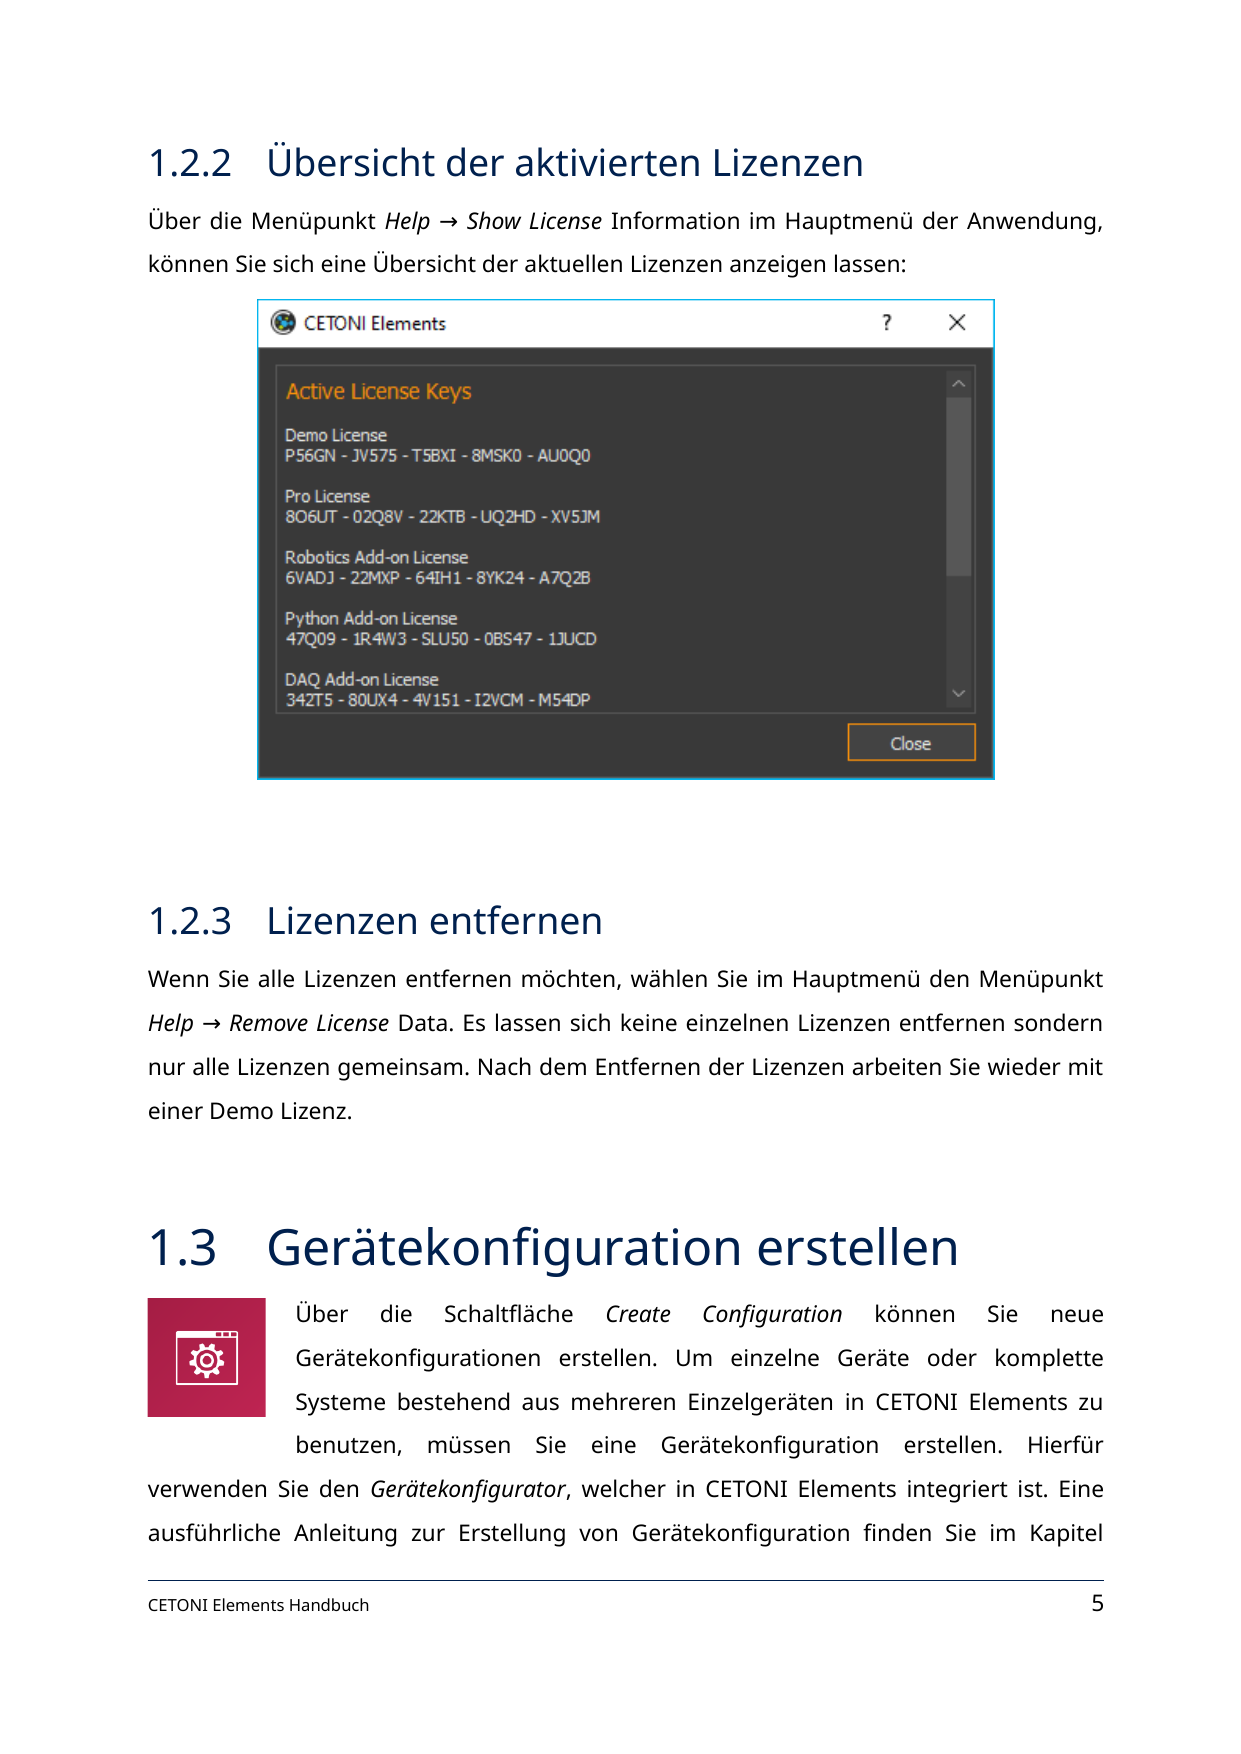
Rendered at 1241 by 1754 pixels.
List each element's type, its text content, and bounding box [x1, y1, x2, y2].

text Über die Schaltfläche Create Configuration können Sie neue Gerätekonfigurationen erstellen. Um einzelne Geräte oder komplette Systeme bestehend aus mehreren Einzelgeräten in CETONI Elements zu benutzen, müssen Sie eine Gerätekonfiguration erstellen. Hierfür verwenden Sie den Gerätekonfigurator, welcher in CETONI Elements integriert ist. Eine ausführliche Anleitung zur Erstellung von Gerätekonfiguration finden Sie im Kapitel Fehler: Verweis nicht gefunden Fehler: Verweis nicht gefunden. [148, 1298, 1104, 1548]
text Wenn Sie alle Lizenzen entfernen möchten, wählen Sie im Hauptmenü den Menüpunkt Help → Remove License Data. Es lassen sich keine einzelnen Lizenzen entfernen sondern nur alle Lizenzen gemeinsam. Nach dem Entfernen der Lizenzen arbeiten Sie wieder mit einer Demo Lizenz. [148, 963, 1104, 1126]
subtitle Lizenzen entfernen [148, 895, 1104, 946]
text Über die Menüpunkt Help → Show License Information im Hauptmenü der Anwendung, können Sie sich eine Übersicht der aktuellen Lizenzen anzeigen lassen: [148, 204, 1104, 279]
picture [147, 1298, 266, 1417]
subtitle Gerätekonfiguration erstellen [148, 1212, 1104, 1280]
picture [259, 301, 993, 778]
subtitle Übersicht der aktivierten Lizenzen [148, 136, 1104, 187]
